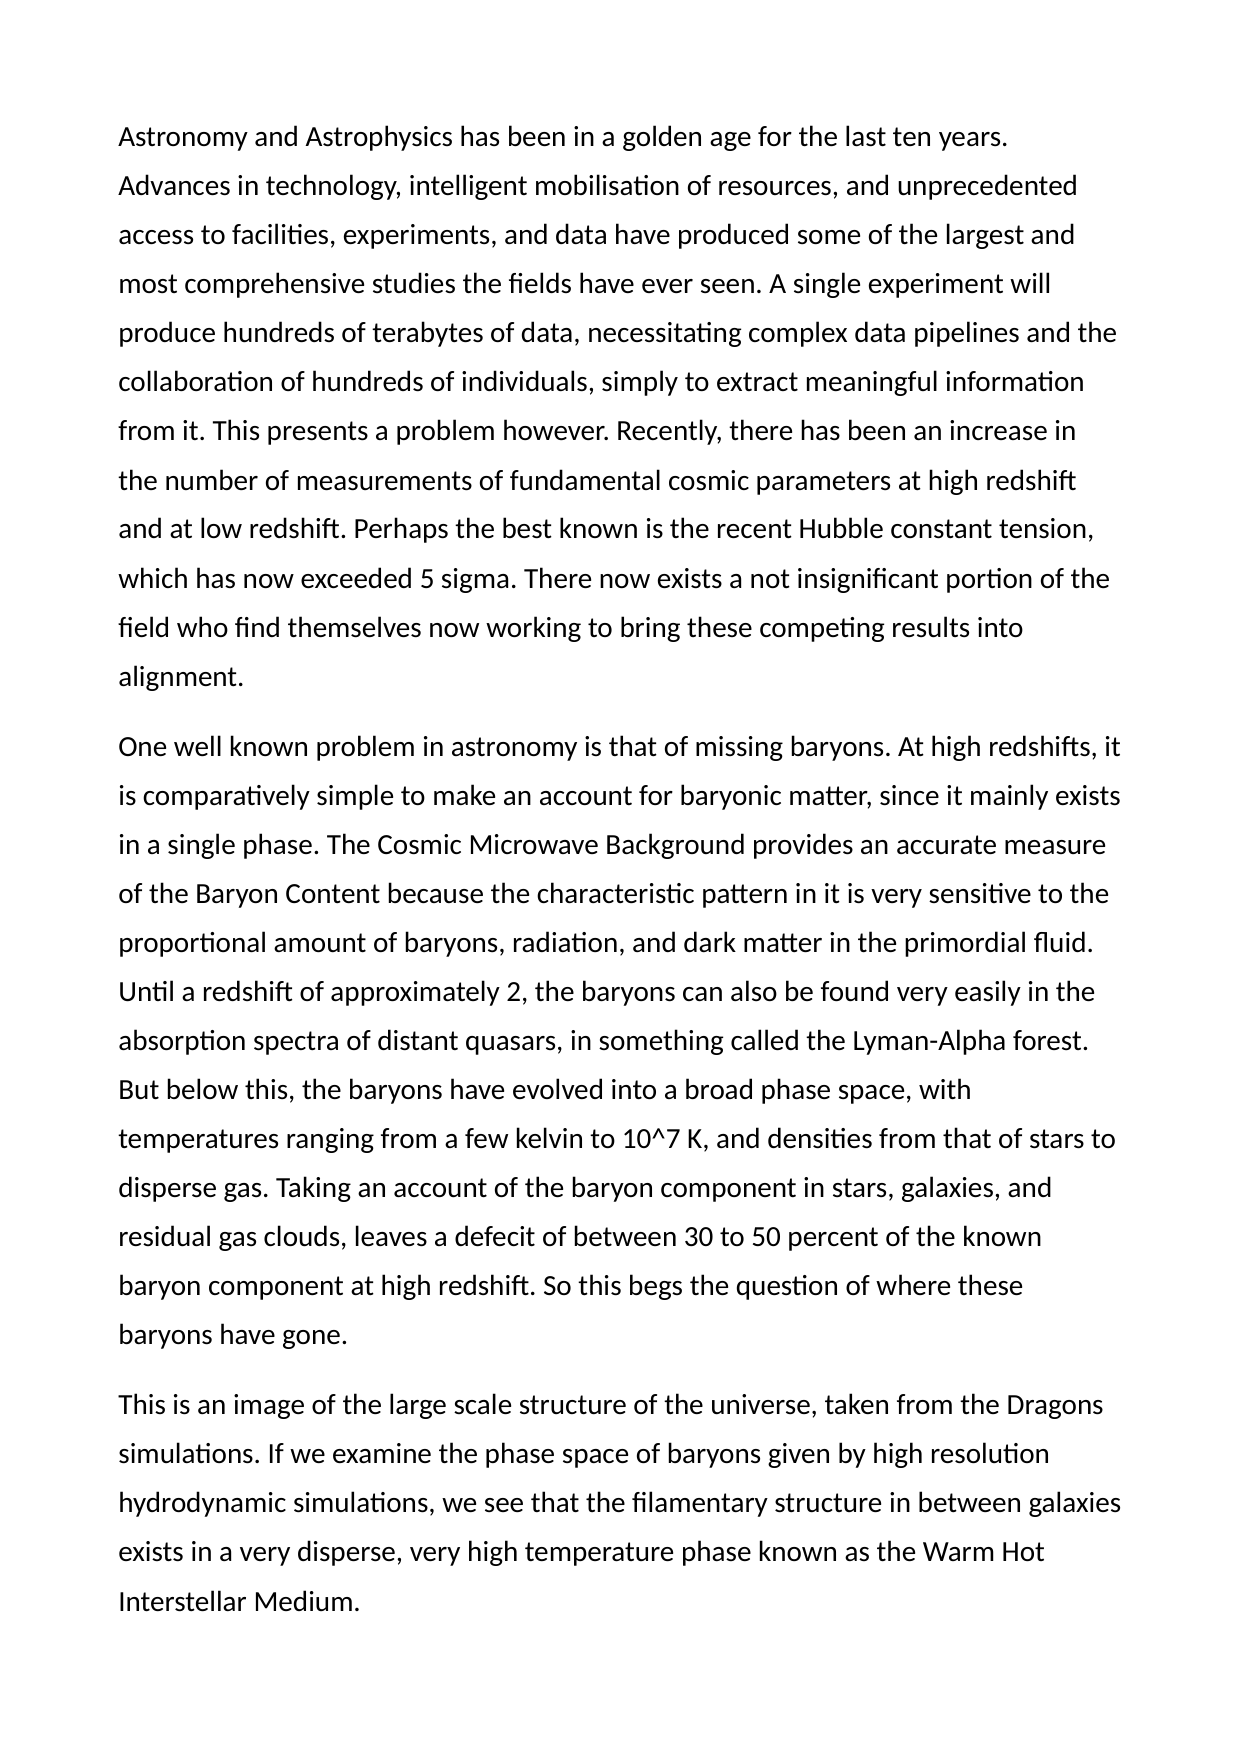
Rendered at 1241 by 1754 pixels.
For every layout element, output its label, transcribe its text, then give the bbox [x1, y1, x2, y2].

text Astronomy and Astrophysics has been in a golden age for the last ten years. Advances in technology, intelligent mobilisation of resources, and unprecedented access to facilities, experiments, and data have produced some of the largest and most comprehensive studies the fields have ever seen. A single experiment will produce hundreds of terabytes of data, necessitating complex data pipelines and the collaboration of hundreds of individuals, simply to extract meaningful information from it. This presents a problem however. Recently, there has been an increase in the number of measurements of fundamental cosmic parameters at high redshift and at low redshift. Perhaps the best known is the recent Hubble constant tension, which has now exceeded 5 sigma. There now exists a not insignificant portion of the field who find themselves now working to bring these competing results into alignment. [118, 118, 1122, 693]
text This is an image of the large scale structure of the universe, taken from the Dragons simulations. If we examine the phase space of baryons given by high resolution hydrodynamic simulations, we see that the filamentary structure in between galaxies exists in a very disperse, very high temperature phase known as the Warm Hot Interstellar Medium. [118, 1386, 1122, 1618]
text One well known problem in astronomy is that of missing baryons. At high redshifts, it is comparatively simple to make an account for baryonic matter, since it mainly exists in a single phase. The Cosmic Microwave Background provides an accurate measure of the Baryon Content because the characteristic pattern in it is very sensitive to the proportional amount of baryons, radiation, and dark matter in the primordial fluid. Until a redshift of approximately 2, the baryons can also be found very easily in the absorption spectra of distant quasars, in something called the Lyman-Alpha forest. But below this, the baryons have evolved into a broad phase space, with temperatures ranging from a few kelvin to 10^7 K, and densities from that of stars to disperse gas. Taking an account of the baryon component in stars, galaxies, and residual gas clouds, leaves a defecit of between 30 to 50 percent of the known baryon component at high redshift. So this begs the question of where these baryons have gone. [118, 728, 1122, 1352]
